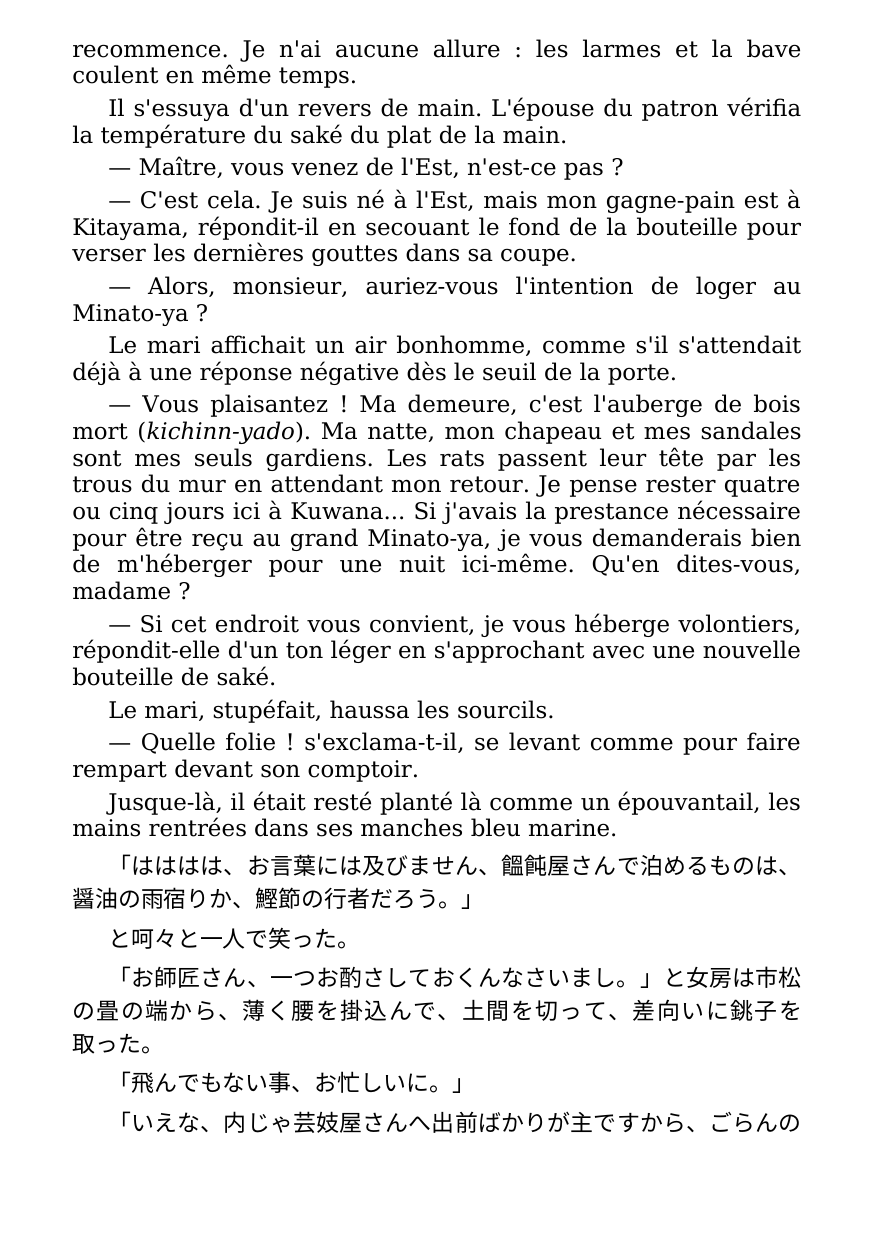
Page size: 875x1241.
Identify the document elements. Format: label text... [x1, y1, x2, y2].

text Le mari affichait un air bonhomme, comme s'il s'attendait déjà à une réponse négative dès le seuil de la porte. [72, 332, 802, 386]
text — Maître, vous venez de l'Est, n'est-ce pas ? [72, 154, 802, 181]
text — Vous plaisantez ! Ma demeure, c'est l'auberge de bois mort (kichinn-yado). Ma natte, mon chapeau et mes sandales sont mes seuls gardiens. Les rats passent leur tête par les trous du mur en attendant mon retour. Je pense rester quatre ou cinq jours ici à Kuwana... Si j'avais la prestance nécessaire pour être reçu au grand Minato-ya, je vous demanderais bien de m'héberger pour une nuit ici-même. Qu'en dites-vous, madame ? [72, 392, 802, 605]
text Jusque-là, il était resté planté là comme un épouvantail, les mains rentrées dans ses manches bleu marine. [72, 789, 802, 842]
text — Si cet endroit vous convient, je vous héberge volontiers, répondit-elle d'un ton léger en s'approchant avec une nouvelle bouteille de saké. [72, 611, 802, 691]
text — C'est cela. Je suis né à l'Est, mais mon gagne-pain est à Kitayama, répondit-il en secouant le fond de la bouteille pour verser les dernières gouttes dans sa coupe. [72, 187, 802, 267]
text — Quelle folie ! s'exclama-t-il, se levant comme pour faire rempart devant son comptoir. [72, 729, 802, 783]
text Le mari, stupéfait, haussa les sourcils. [72, 697, 802, 723]
text Il s'essuya d'un revers de main. L'épouse du patron vérifia la température du saké du plat de la main. [72, 95, 802, 149]
text 「飛んでもない事、お忙しいに。」 [72, 1065, 802, 1098]
text 「はははは、お言葉には及びません、饂飩屋さんで泊めるものは、醤油の雨宿りか、鰹節の行者だろう。」 [72, 848, 802, 914]
text と呵々と一人で笑った。 [72, 920, 802, 954]
text recommence. Je n'ai aucune allure : les larmes et la bave coulent en même temps. [72, 36, 802, 89]
text 「いえな、内じゃ芸妓屋さんへ出前ばかりが主ですから、ごらんの [72, 1104, 802, 1138]
text — Alors, monsieur, auriez-vous l'intention de loger au Minato-ya ? [72, 273, 802, 326]
text 「お師匠さん、一つお酌さしておくんなさいまし。」と女房は市松の畳の端から、薄く腰を掛込んで、土間を切って、差向いに銚子を取った。 [72, 959, 802, 1059]
